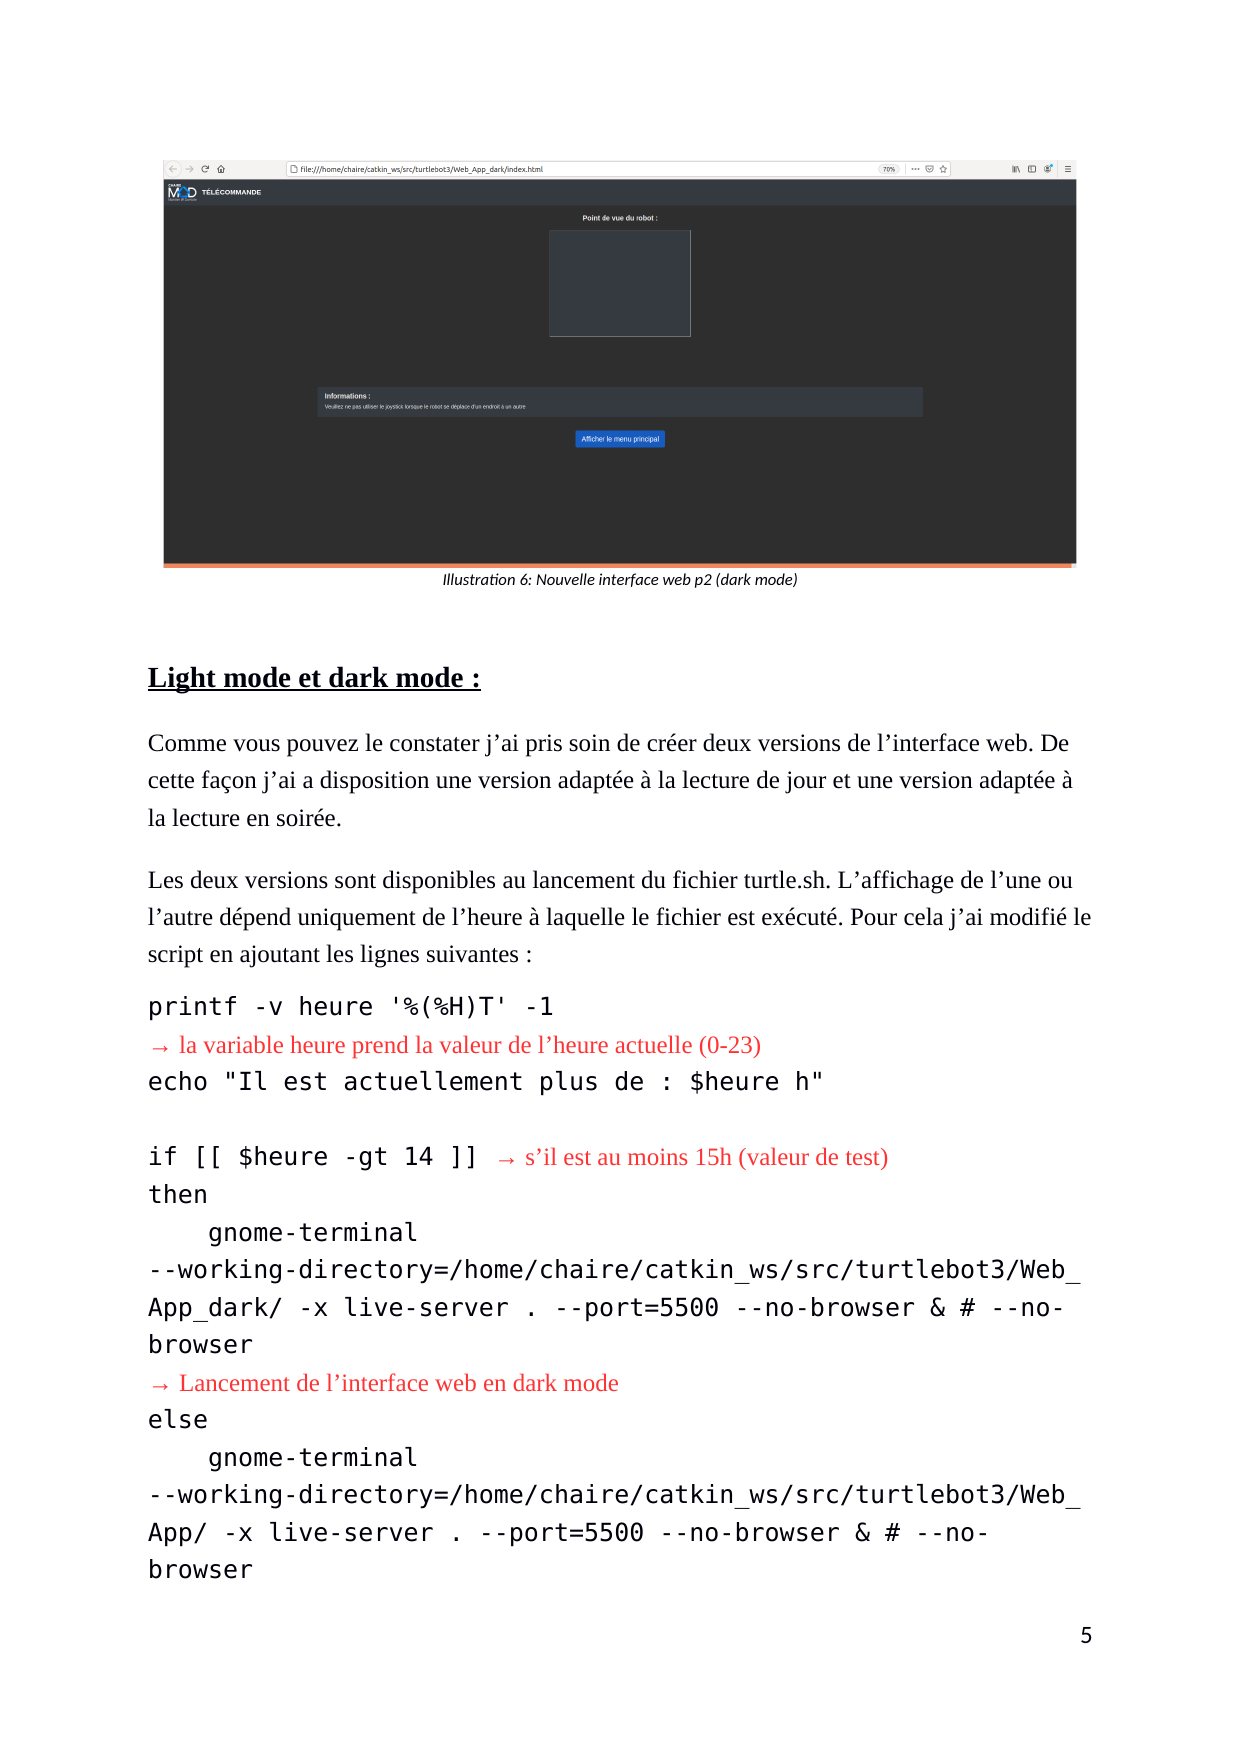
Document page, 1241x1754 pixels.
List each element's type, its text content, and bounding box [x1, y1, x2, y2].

text printf -v heure '%(%H)T' -1 [148, 993, 1092, 1022]
picture [163, 160, 1077, 568]
text else [148, 1405, 1092, 1434]
text Les deux versions sont disponibles au lancement du fichier turtle.sh. L’affichage de l’une ou l’autre dépend uniquement de l’heure à laquelle le fichier est exécuté. Pour cela j’ai modifié le script en ajoutant les lignes suivantes : [148, 865, 1092, 968]
text Light mode et dark mode : [148, 660, 1092, 694]
text gnome-terminal --working-directory=/home/chaire/catkin_ws/src/turtlebot3/Web_App/ -x live-server . --port=5500 --no-browser & # --no-browser [148, 1443, 1092, 1585]
text echo "Il est actuellement plus de : $heure h" [148, 1067, 1092, 1096]
text then [148, 1180, 1092, 1209]
text if [[ $heure -gt 14 ]] → s’il est au moins 15h (valeur de test) [148, 1142, 1092, 1172]
text Comme vous pouvez le constater j’ai pris soin de créer deux versions de l’interface web. De cette façon j’ai a disposition une version adaptée à la lecture de jour et une version adaptée à la lecture en soirée. [148, 728, 1092, 831]
text gnome-terminal --working-directory=/home/chaire/catkin_ws/src/turtlebot3/Web_App_dark/ -x live-server . --port=5500 --no-browser & # --no-browser [148, 1218, 1092, 1360]
text Illustration 6: Nouvelle interface web p2 (dark mode) [164, 568, 1077, 589]
text → Lancement de l’interface web en dark mode [148, 1368, 1092, 1397]
text → la variable heure prend la valeur de l’heure actuelle (0-23) [148, 1030, 1092, 1059]
